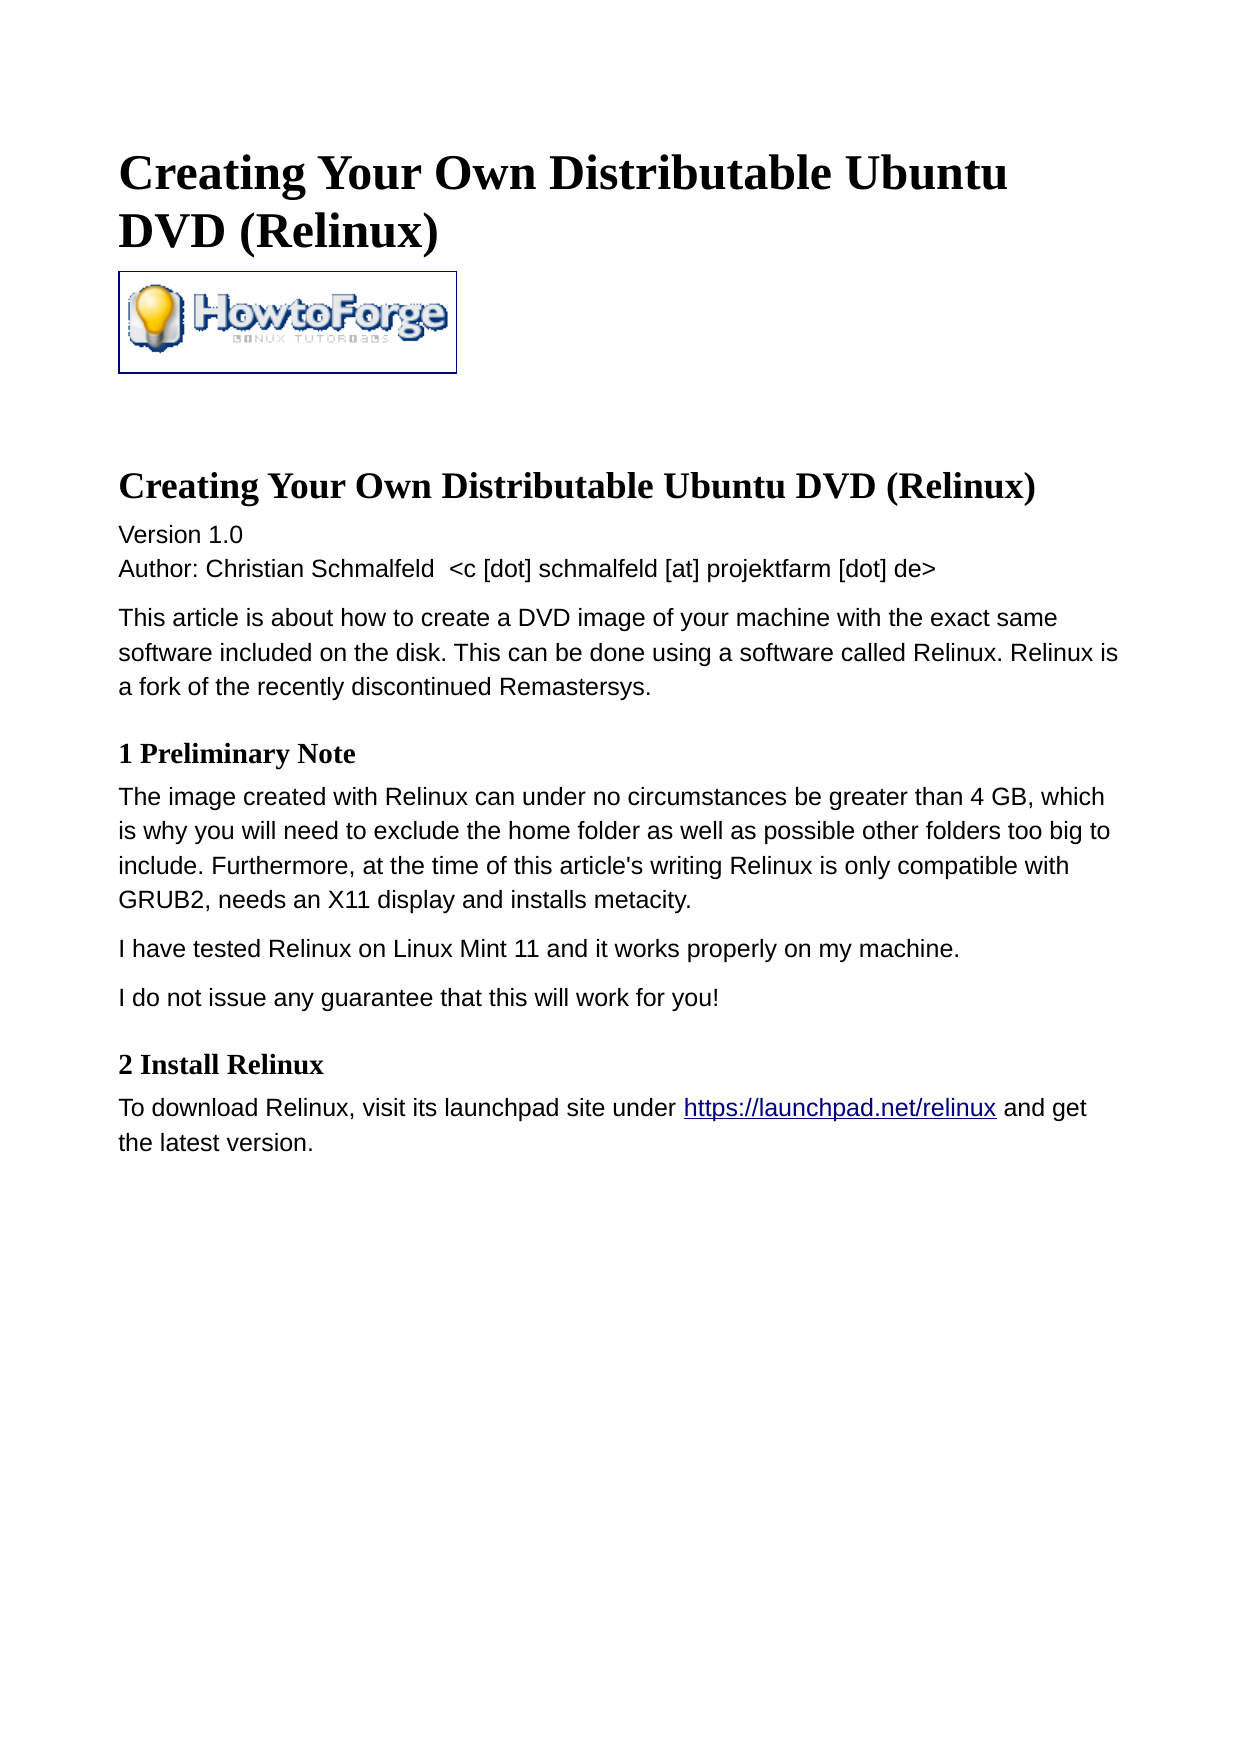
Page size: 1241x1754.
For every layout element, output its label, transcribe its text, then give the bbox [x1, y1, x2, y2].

subtitle Creating Your Own Distributable Ubuntu DVD (Relinux) [118, 464, 1122, 507]
subtitle 2 Install Relinux [118, 1047, 1122, 1081]
subtitle 1 Preliminary Note [118, 736, 1122, 769]
subtitle Creating Your Own Distributable Ubuntu DVD (Relinux) [118, 143, 1122, 258]
text I do not issue any guarantee that this will work for you! [118, 983, 1122, 1012]
text To download Relinux, visit its launchpad site under https://launchpad.net/relinux and get the latest version. [118, 1093, 1122, 1156]
picture [120, 272, 456, 372]
text Version 1.0 Author: Christian Schmalfeld <c [dot] schmalfeld [at] projektfarm [dot] de> [118, 519, 1122, 583]
text The image created with Relinux can under no circumstances be greater than 4 GB, which is why you will need to exclude the home folder as well as possible other folders too big to include. Furthermore, at the time of this article's writing Relinux is only compatible with GRUB2, needs an X11 display and installs metacity. [118, 782, 1122, 914]
text This article is about how to create a DVD image of your machine with the exact same software included on the disk. This can be done using a software called Relinux. Relinux is a fork of the recently discontinued Remastersys. [118, 603, 1122, 701]
text I have tested Relinux on Linux Mint 11 and it works properly on my machine. [118, 934, 1122, 963]
